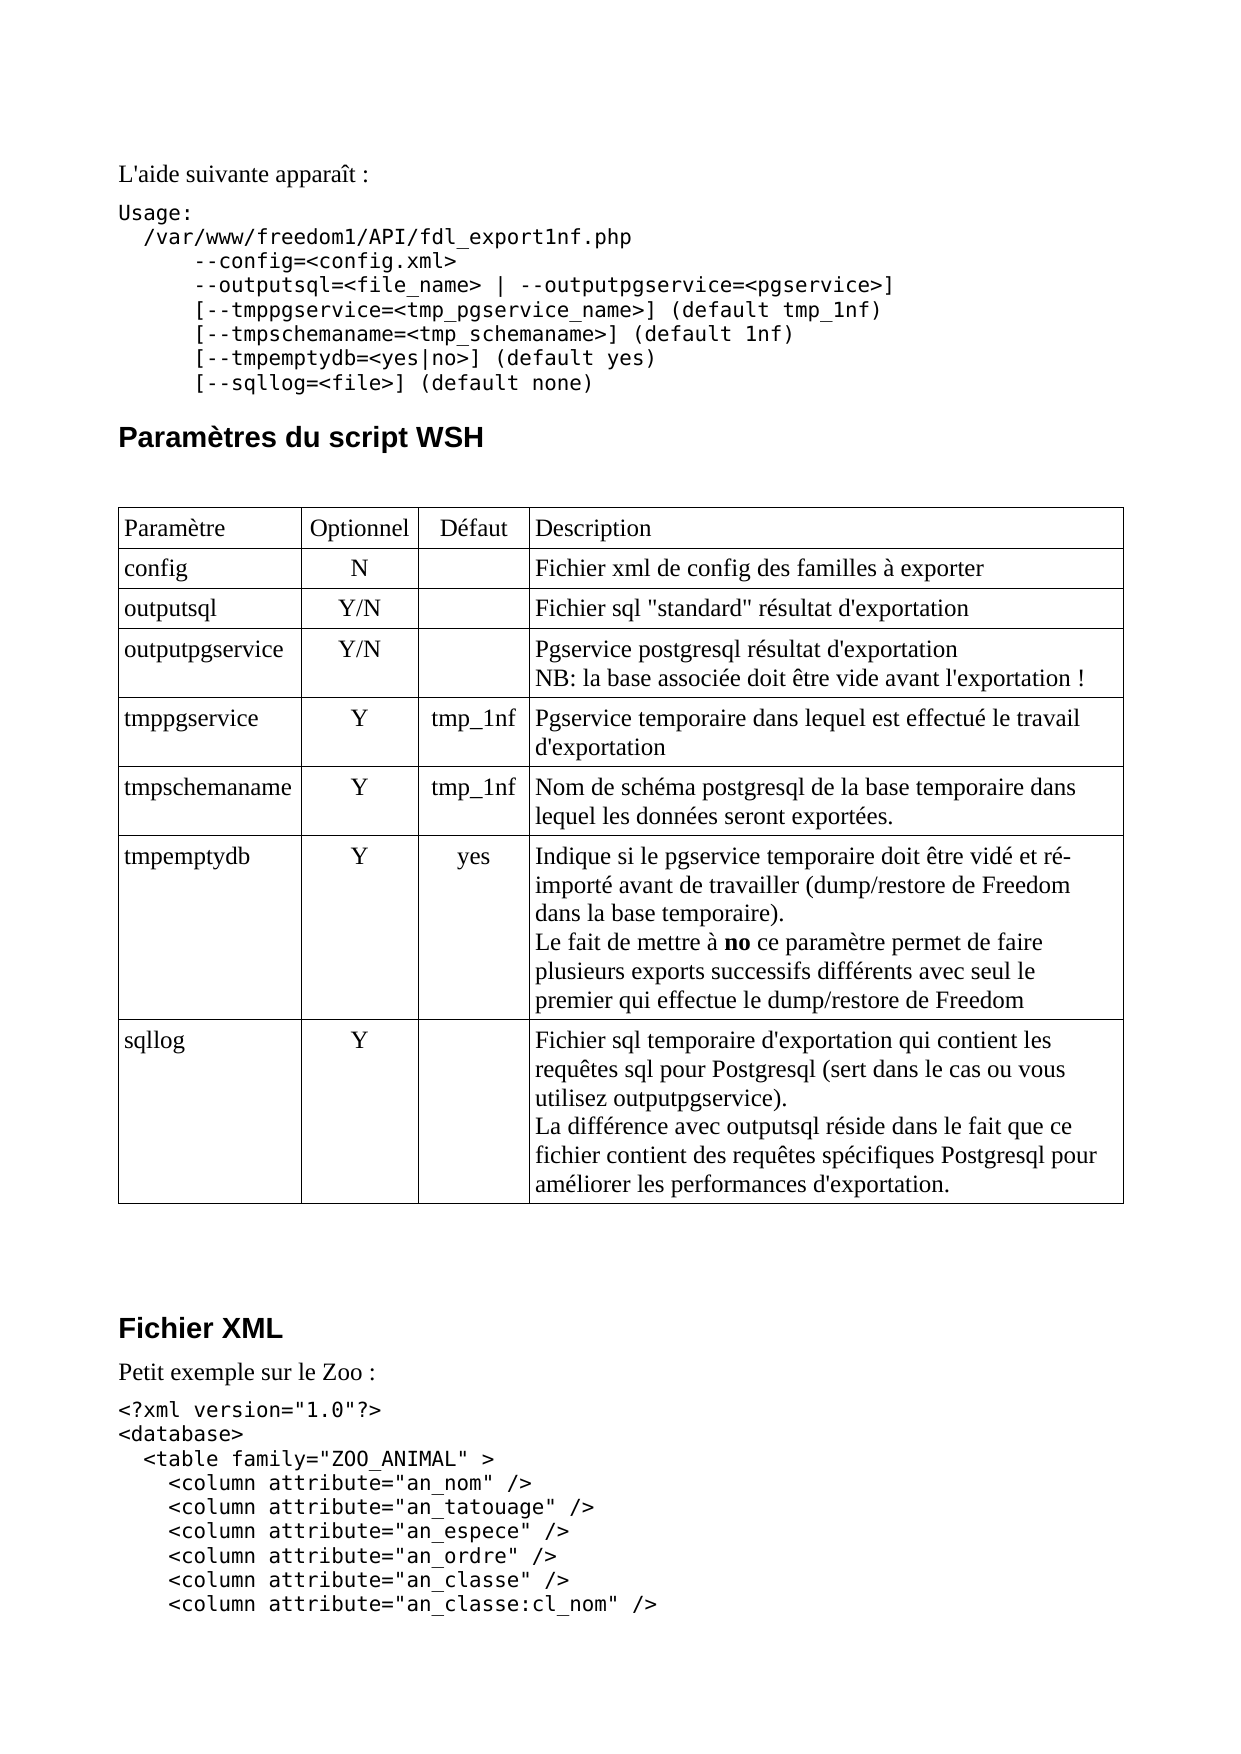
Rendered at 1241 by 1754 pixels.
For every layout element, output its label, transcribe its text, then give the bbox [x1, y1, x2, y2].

table_header Défaut [419, 508, 529, 547]
text [--tmpemptydb=<yes|no>] (default yes) [118, 346, 1122, 371]
text Usage: [118, 201, 1122, 225]
text --outputsql=<file_name> | --outputpgservice=<pgservice>] [118, 273, 1122, 298]
text <database> [118, 1422, 1122, 1447]
table_cell outputsql [119, 589, 301, 628]
text --config=<config.xml> [118, 249, 1122, 273]
table_cell Y [302, 767, 418, 835]
text <column attribute="an_classe" /> [118, 1568, 1122, 1592]
table_header Description [530, 508, 1123, 547]
text <table family="ZOO_ANIMAL" > [118, 1447, 1122, 1471]
table_cell tmp_1nf [419, 698, 529, 766]
table_cell Nom de schéma postgresql de la base temporaire dans lequel les données seront exportées. [530, 767, 1123, 835]
text <column attribute="an_espece" /> [118, 1519, 1122, 1544]
table_cell [419, 589, 529, 628]
table_header Optionnel [302, 508, 418, 547]
text <column attribute="an_tatouage" /> [118, 1495, 1122, 1519]
table_cell tmppgservice [119, 698, 301, 766]
text <column attribute="an_nom" /> [118, 1471, 1122, 1495]
table_cell [419, 549, 529, 588]
table_cell Fichier sql temporaire d'exportation qui contient les requêtes sql pour Postgresql (sert dans le cas ou vous utilisez outputpgservice). La différence avec outputsql réside dans le fait que ce fichier contient des requêtes spécifiques Postgresql pour améliorer les performances d'exportation. [530, 1020, 1123, 1203]
subtitle Fichier XML [118, 1311, 1122, 1344]
subtitle Paramètres du script WSH [118, 420, 1122, 453]
text <column attribute="an_ordre" /> [118, 1544, 1122, 1568]
table_cell tmpemptydb [119, 836, 301, 1019]
table_cell N [302, 549, 418, 588]
table_cell Y/N [302, 589, 418, 628]
table_cell Fichier sql "standard" résultat d'exportation [530, 589, 1123, 628]
table_cell sqllog [119, 1020, 301, 1203]
table_cell Indique si le pgservice temporaire doit être vidé et ré-importé avant de travailler (dump/restore de Freedom dans la base temporaire). Le fait de mettre à no ce paramètre permet de faire plusieurs exports successifs différents avec seul le premier qui effectue le dump/restore de Freedom [530, 836, 1123, 1019]
text Petit exemple sur le Zoo : [118, 1357, 1122, 1386]
text <?xml version="1.0"?> [118, 1398, 1122, 1422]
table_cell config [119, 549, 301, 588]
text L'aide suivante apparaît : [118, 159, 1122, 188]
table_cell Y [302, 698, 418, 766]
table_cell Y [302, 836, 418, 1019]
table_cell [419, 1020, 529, 1203]
text [--sqllog=<file>] (default none) [118, 371, 1122, 395]
text /var/www/freedom1/API/fdl_export1nf.php [118, 225, 1122, 249]
table_cell Y/N [302, 629, 418, 697]
table_cell outputpgservice [119, 629, 301, 697]
text [--tmpschemaname=<tmp_schemaname>] (default 1nf) [118, 322, 1122, 346]
table_cell Pgservice postgresql résultat d'exportation NB: la base associée doit être vide avant l'exportation ! [530, 629, 1123, 697]
text [--tmppgservice=<tmp_pgservice_name>] (default tmp_1nf) [118, 298, 1122, 322]
table_header Paramètre [119, 508, 301, 547]
table_cell yes [419, 836, 529, 1019]
table_cell Y [302, 1020, 418, 1203]
table_cell tmp_1nf [419, 767, 529, 835]
table_cell Pgservice temporaire dans lequel est effectué le travail d'exportation [530, 698, 1123, 766]
table_cell tmpschemaname [119, 767, 301, 835]
table_cell [419, 629, 529, 697]
table_cell Fichier xml de config des familles à exporter [530, 549, 1123, 588]
text <column attribute="an_classe:cl_nom" /> [118, 1592, 1122, 1617]
